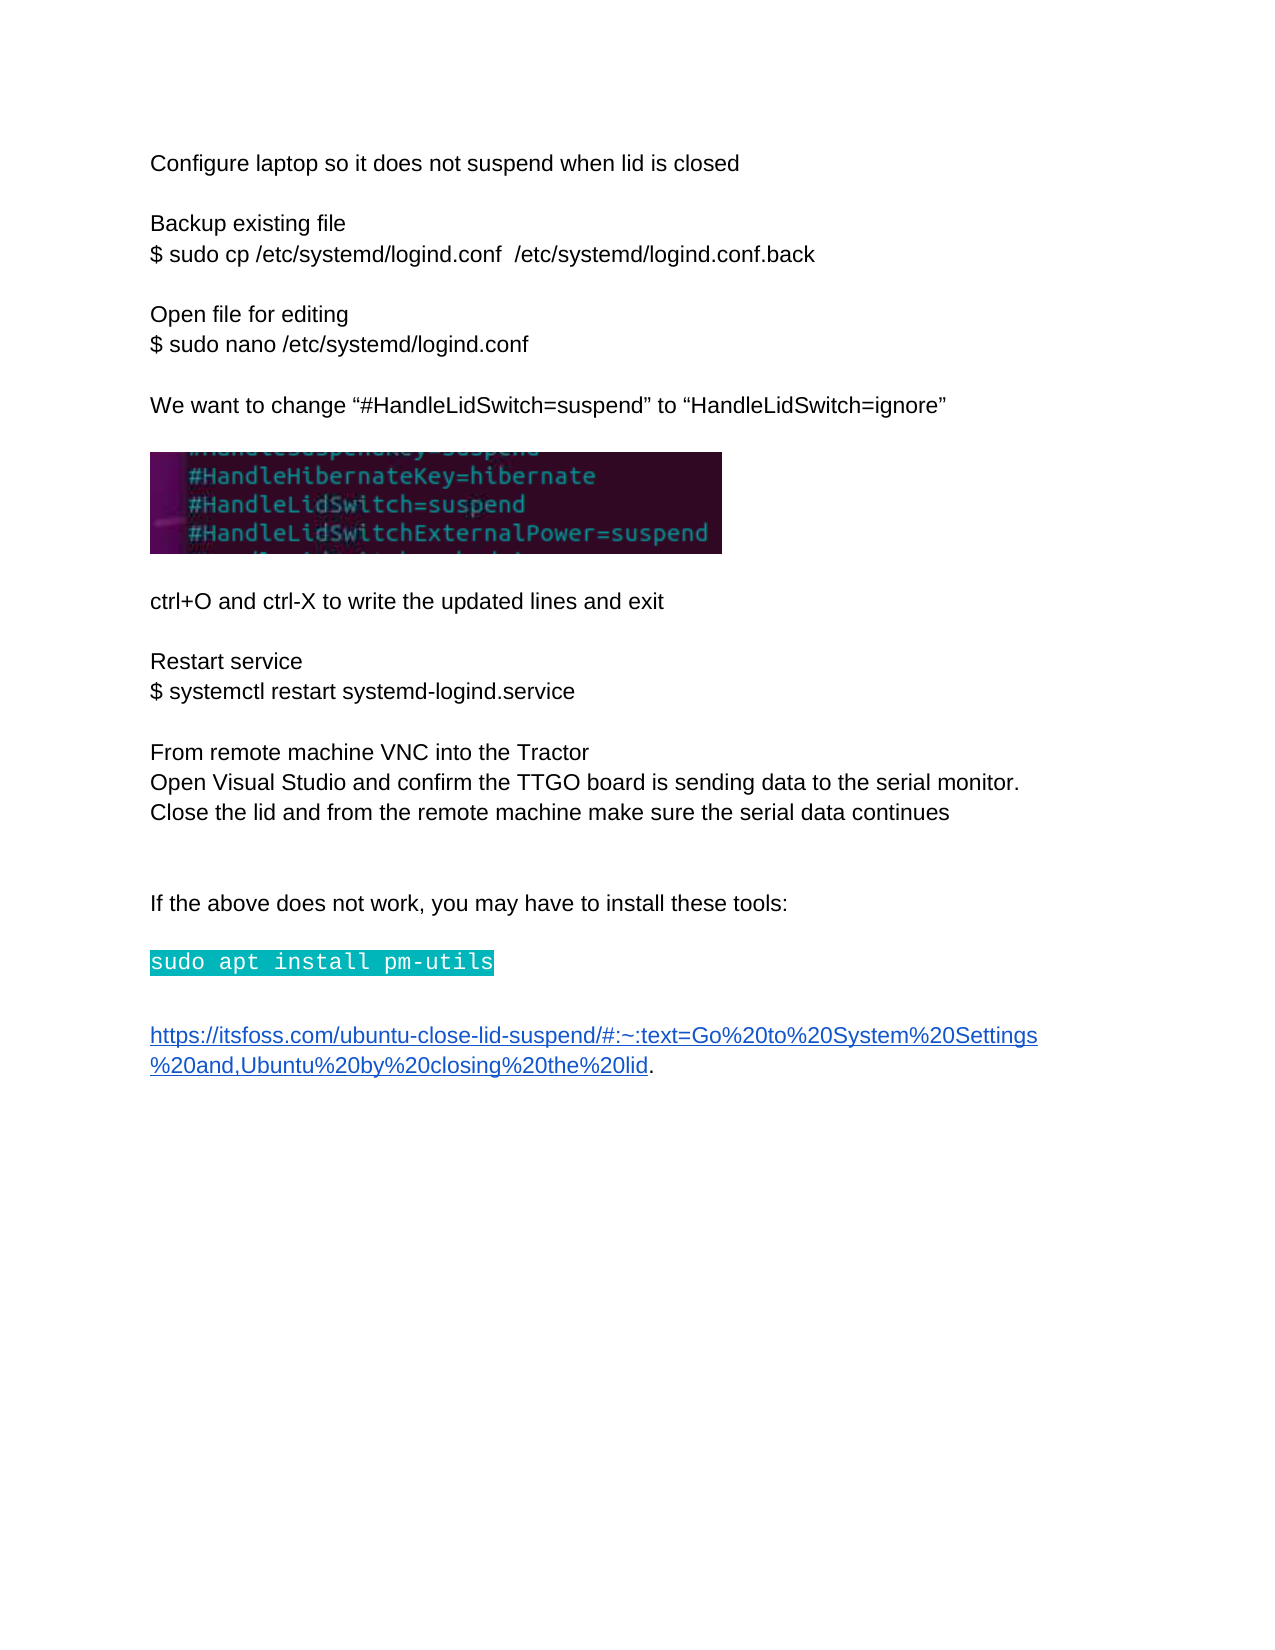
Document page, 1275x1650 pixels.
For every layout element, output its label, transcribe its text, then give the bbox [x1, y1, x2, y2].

picture [150, 452, 722, 554]
text From remote machine VNC into the Tractor [150, 739, 1125, 765]
text Close the lid and from the remote machine make sure the serial data continues [150, 799, 1125, 826]
text If the above does not work, you may have to install these tools: [150, 890, 1125, 916]
text We want to change “#HandleLidSwitch=suspend” to “HandleLidSwitch=ignore” [150, 392, 1125, 418]
text $ sudo nano /etc/systemd/logind.conf [150, 331, 1125, 358]
text Backup existing file [150, 210, 1125, 237]
text Open file for editing [150, 301, 1125, 327]
text Open Visual Studio and confirm the TTGO board is sending data to the serial monitor. [150, 769, 1125, 795]
text $ systemctl restart systemd-logind.service [150, 678, 1125, 705]
text https://itsfoss.com/ubuntu-close-lid-suspend/#:~:text=Go%20to%20System%20Settings%20and,Ubuntu%20by%20closing%20the%20lid. [150, 1022, 1125, 1078]
text Restart service [150, 648, 1125, 674]
text $ sudo cp /etc/systemd/logind.conf /etc/systemd/logind.conf.back [150, 241, 1125, 267]
text sudo apt install pm-utils [150, 950, 1125, 976]
text ctrl+O and ctrl-X to write the updated lines and exit [150, 588, 1125, 614]
text Configure laptop so it does not suspend when lid is closed [150, 150, 1125, 176]
